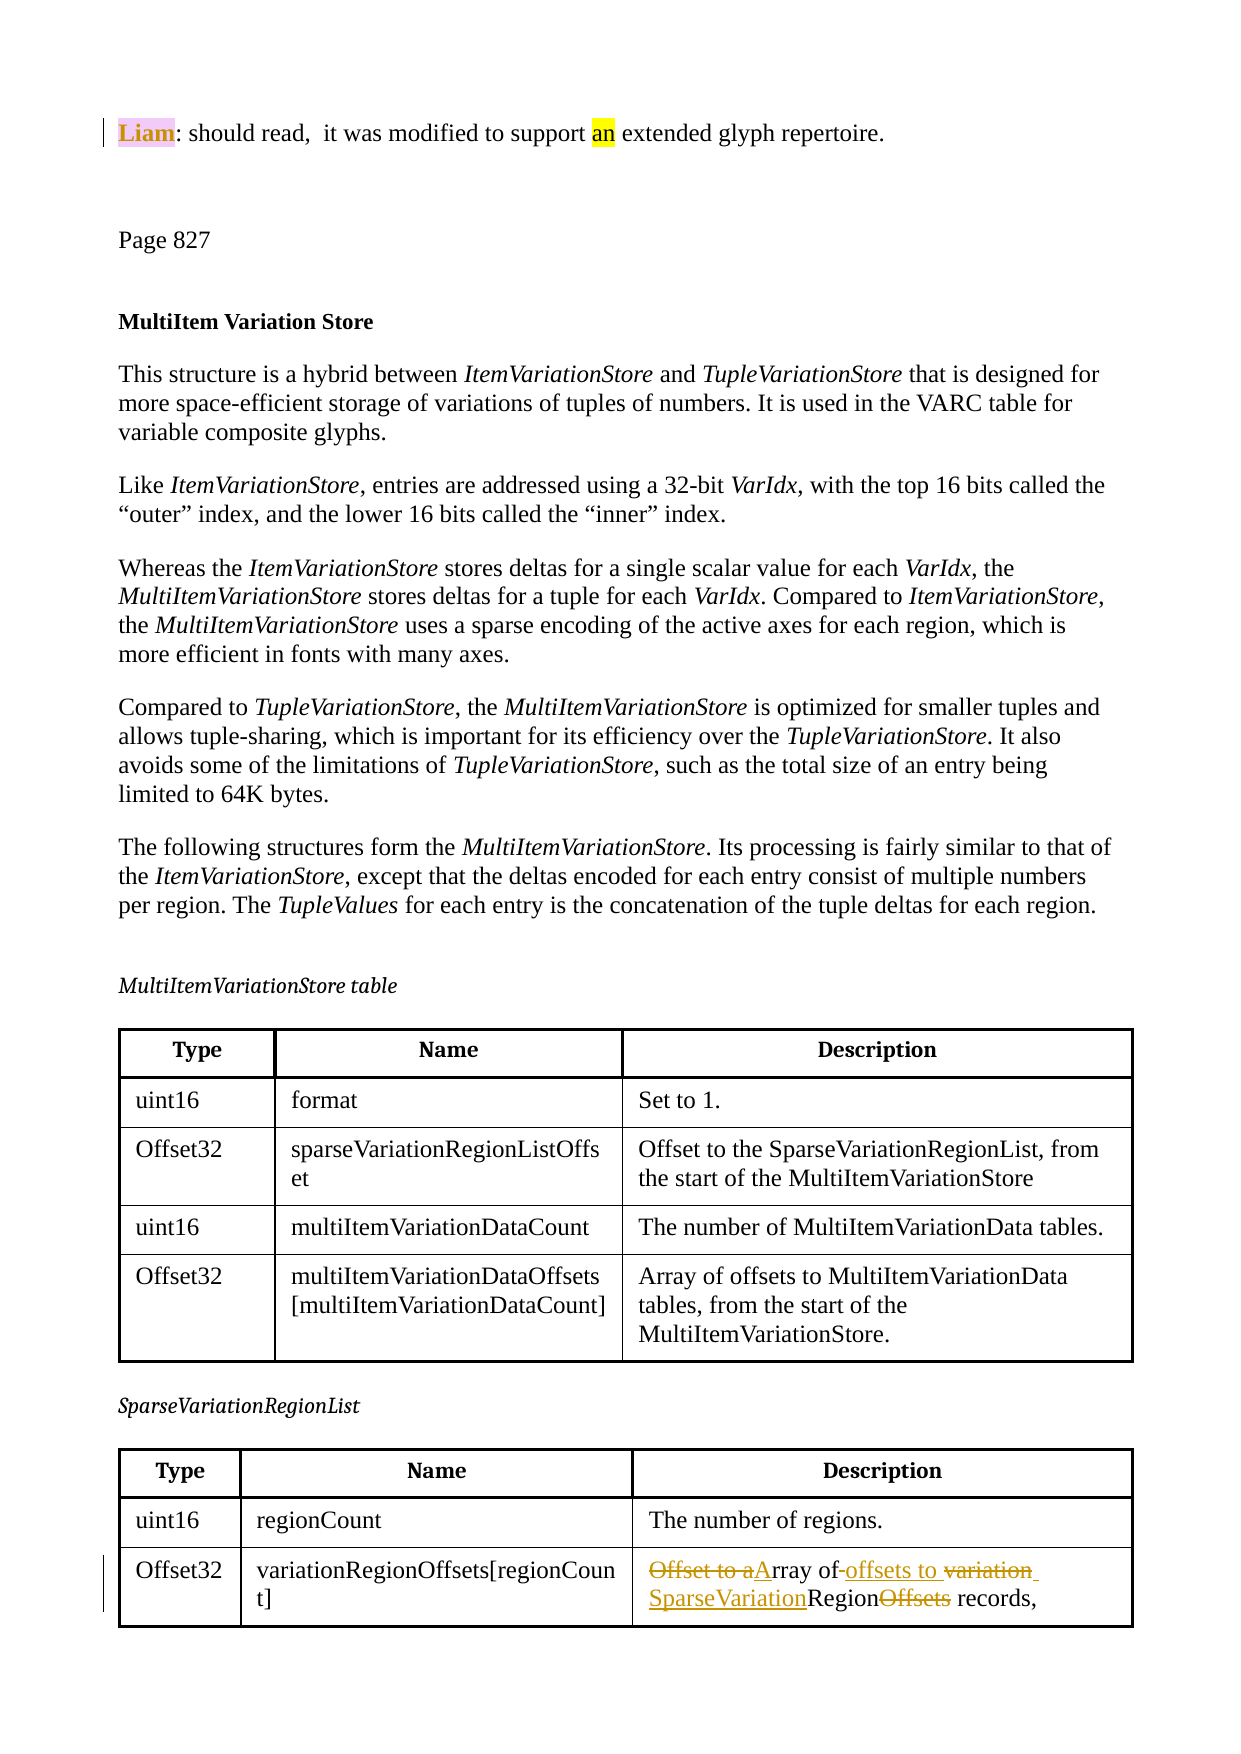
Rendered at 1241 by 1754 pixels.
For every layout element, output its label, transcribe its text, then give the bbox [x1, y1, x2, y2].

text Liam: should read, it was modified to support an extended glyph repertoire. [118, 118, 1122, 147]
table_cell Offset32 [121, 1255, 274, 1360]
table_header Name [242, 1451, 631, 1496]
table_cell Array of offsets to MultiItemVariationData tables, from the start of the MultiItemVariationStore. [623, 1255, 1131, 1360]
table_cell multiItemVariationDataCount [276, 1206, 622, 1254]
table_header Name [277, 1031, 621, 1076]
table_cell regionCount [242, 1499, 632, 1547]
table_cell Offset32 [121, 1548, 240, 1625]
subtitle MultiItem Variation Store [118, 308, 1122, 334]
table_cell Array ofoffsets to SparseVariationRegion records, measured from the start of the SparseVariationRegionList. [633, 1548, 1131, 1625]
text Like ItemVariationStore, entries are addressed using a 32-bit VarIdx, with the top 16 bits called the “outer” index, and the lower 16 bits called the “inner” index. [118, 470, 1122, 528]
table_cell Set to 1. [623, 1079, 1131, 1127]
text Whereas the ItemVariationStore stores deltas for a single scalar value for each VarIdx, the MultiItemVariationStore stores deltas for a tuple for each VarIdx. Compared to ItemVariationStore, the MultiItemVariationStore uses a sparse encoding of the active axes for each region, which is more efficient in fonts with many axes. [118, 553, 1122, 668]
table_cell Offset to the SparseVariationRegionList, from the start of the MultiItemVariationStore [623, 1128, 1131, 1204]
table_cell multiItemVariationDataOffsets [multiItemVariationDataCount] [276, 1255, 622, 1360]
text This structure is a hybrid between ItemVariationStore and TupleVariationStore that is designed for more space-efficient storage of variations of tuples of numbers. It is used in the VARC table for variable composite glyphs. [118, 359, 1122, 446]
table_cell Offset32 [121, 1128, 274, 1204]
text Compared to TupleVariationStore, the MultiItemVariationStore is optimized for smaller tuples and allows tuple-sharing, which is important for its efficiency over the TupleVariationStore. It also avoids some of the limitations of TupleVariationStore, such as the total size of an entry being limited to 64K bytes. [118, 692, 1122, 807]
table_header Description [624, 1031, 1131, 1076]
table_cell uint16 [121, 1206, 274, 1254]
table_cell sparseVariationRegionListOffset [276, 1128, 622, 1204]
text The following structures form the MultiItemVariationStore. Its processing is fairly similar to that of the ItemVariationStore, except that the deltas encoded for each entry consist of multiple numbers per region. The TupleValues for each entry is the concatenation of the tuple deltas for each region. [118, 832, 1122, 918]
table_cell The number of MultiItemVariationData tables. [623, 1206, 1131, 1254]
table_cell The number of regions. [633, 1499, 1131, 1547]
table_cell uint16 [121, 1499, 240, 1547]
table_header Description [634, 1451, 1131, 1496]
text Page 827 [118, 225, 1122, 254]
text SparseVariationRegionList [118, 1392, 1122, 1419]
table_cell uint16 [121, 1079, 274, 1127]
table_cell format [276, 1079, 622, 1127]
table_header Type [121, 1451, 239, 1496]
text MultiItemVariationStore table [118, 972, 1122, 999]
table_cell variationRegionOffsets[regionCount] [242, 1548, 632, 1625]
table_header Type [121, 1031, 273, 1076]
